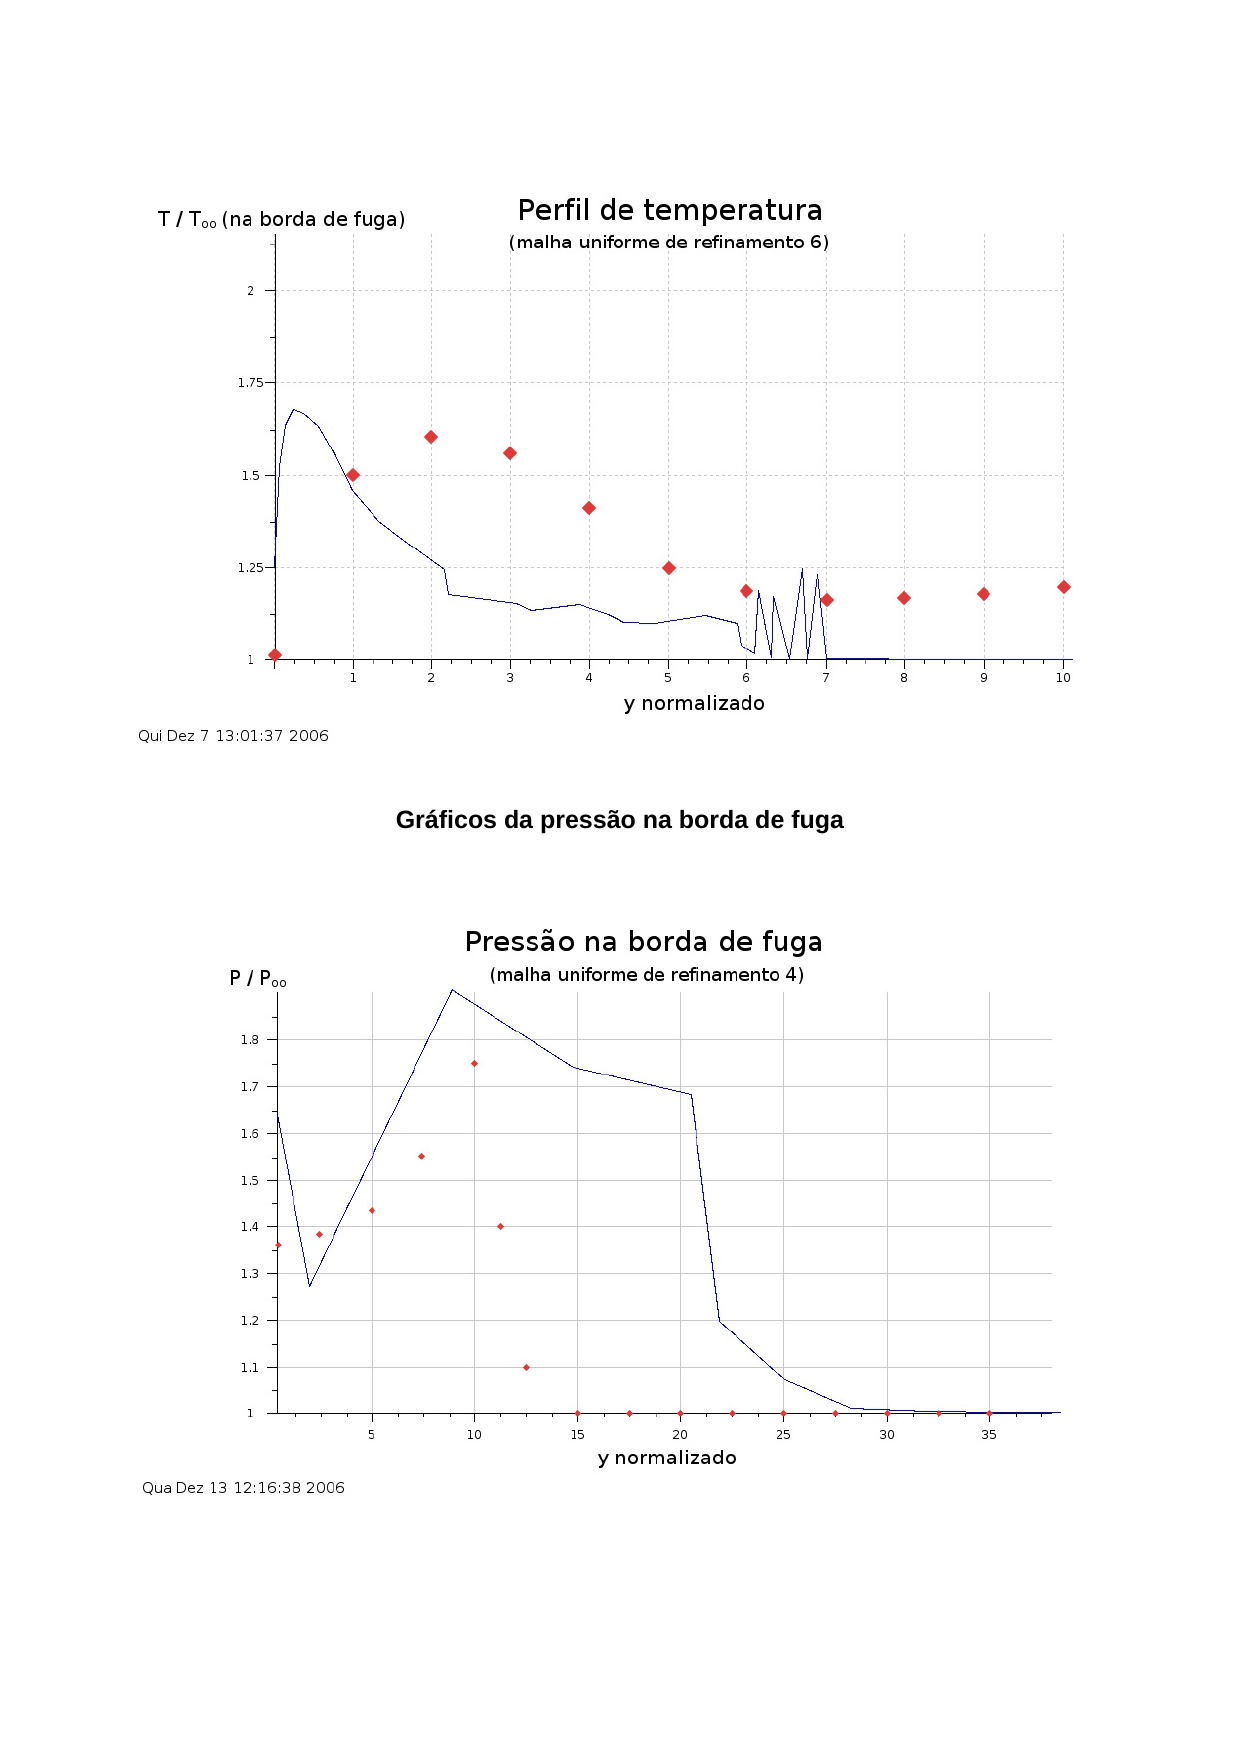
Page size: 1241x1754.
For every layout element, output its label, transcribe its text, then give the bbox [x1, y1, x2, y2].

picture [132, 903, 1100, 1502]
picture [128, 143, 1112, 750]
text Gráficos da pressão na borda de fuga [118, 806, 1122, 834]
